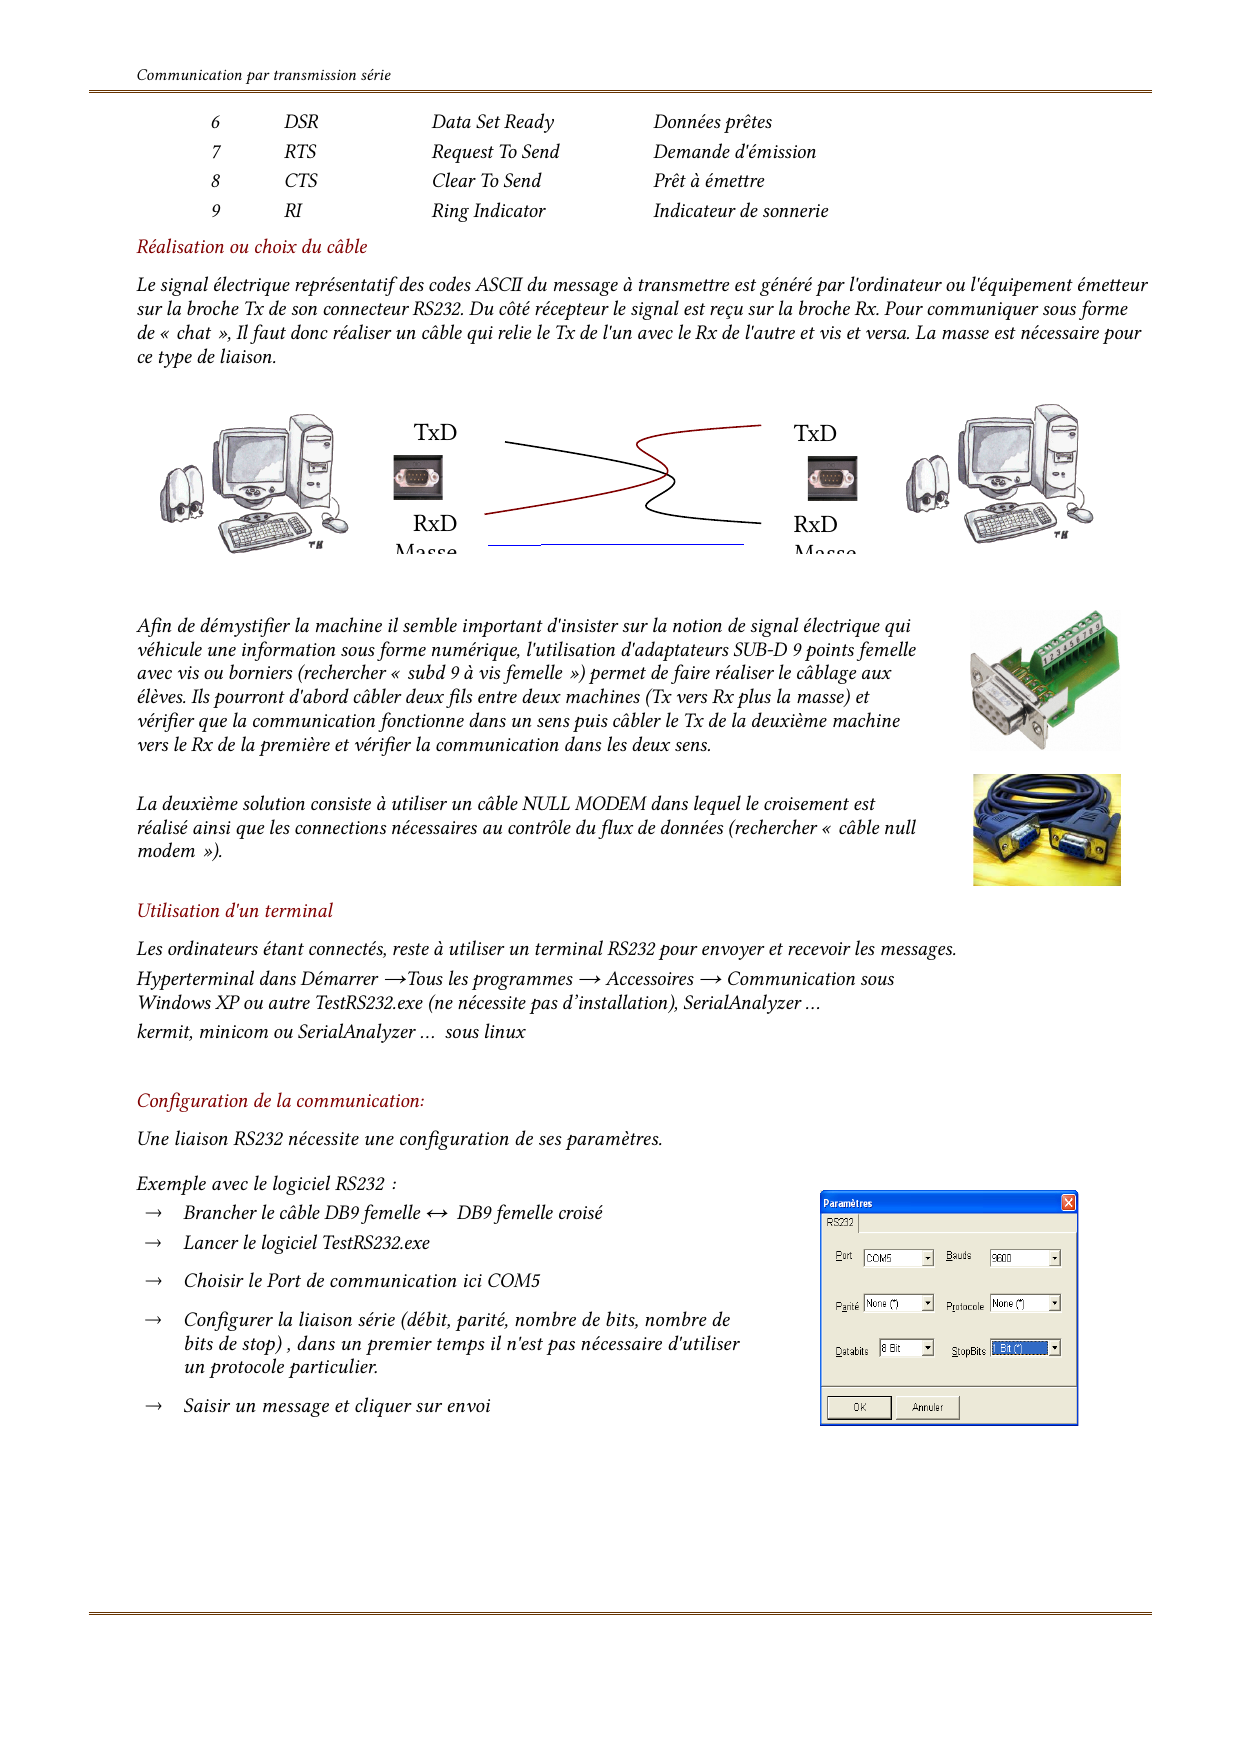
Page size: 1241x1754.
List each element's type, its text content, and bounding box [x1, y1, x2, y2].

text Configuration de la communication: [136, 1088, 1152, 1112]
list Configurer la liaison série (débit, parité, nombre de bits, nombre de bits de stop) , dans un premier temps il n'est pas nécessaire d'utiliser un protocole particulier. [145, 1308, 764, 1379]
text RxD [377, 446, 459, 538]
text Réalisation ou choix du câble [136, 234, 1152, 258]
list [1079, 1269, 1152, 1293]
text Le signal électrique représentatif des codes ASCII du message à transmettre est généré par l'ordinateur ou l'équipement émetteur sur la broche Tx de son connecteur RS232. Du côté récepteur le signal est reçu sur la broche Rx. Pour communiquer sous forme de « chat », Il faut donc réaliser un câble qui relie le Tx de l'un avec le Rx de l'autre et vis et versa. La masse est nécessaire pour ce type de liaison. [136, 273, 1152, 368]
list Saisir un message et cliquer sur envoi [145, 1394, 819, 1418]
text TxD [379, 418, 457, 446]
text Masse [379, 538, 457, 554]
picture [820, 1190, 1079, 1426]
list Choisir le Port de communication ici COM5 [145, 1269, 819, 1293]
text Masse [793, 539, 872, 554]
text Exemple avec le logiciel RS232 : [136, 1171, 1152, 1425]
text Afin de démystifier la machine il semble important d'insister sur la notion de signal électrique qui véhicule une information sous forme numérique, l'utilisation d'adaptateurs SUB-D 9 points femelle avec vis ou borniers (rechercher « subd 9 à vis femelle ») permet de faire réaliser le câblage aux élèves. Ils pourront d'abord câbler deux fils entre deux machines (Tx vers Rx plus la masse) et vérifier que la communication fonctionne dans un sens puis câbler le Tx de la deuxième machine vers le Rx de la première et vérifier la communication dans les deux sens. [136, 613, 922, 756]
picture [969, 610, 1121, 751]
text Les ordinateurs étant connectés, reste à utiliser un terminal RS232 pour envoyer et recevoir les messages. [136, 937, 1122, 961]
text La deuxième solution consiste à utiliser un câble NULL MODEM dans lequel le croisement est réalisé ainsi que les connections nécessaires au contrôle du flux de données (rechercher « câble null modem »). [136, 792, 922, 863]
text Hyperterminal dans Démarrer →Tous les programmes → Accessoires → Communication sous Windows XP ou autre TestRS232.exe (ne nécessite pas d’installation), SerialAnalyzer ... [136, 967, 922, 1014]
list Brancher le câble DB9 femelle ↔ DB9 femelle croisé [145, 1201, 819, 1225]
text Utilisation d'un terminal [136, 898, 1152, 922]
picture [973, 774, 1121, 886]
text Une liaison RS232 nécessite une configuration de ses paramètres. [136, 1127, 1152, 1151]
text 8 CTS Clear To Send Prêt à émettre [136, 169, 1152, 193]
text 6 DSR Data Set Ready Données prêtes [136, 110, 1152, 134]
text kermit, minicom ou SerialAnalyzer … sous linux [136, 1020, 922, 1044]
list [1079, 1394, 1152, 1418]
text 9 RI Ring Indicator Indicateur de sonnerie [136, 199, 1152, 223]
text RxD [791, 447, 874, 539]
list [1079, 1201, 1152, 1225]
list Lancer le logiciel TestRS232.exe [145, 1231, 784, 1254]
text TxD [793, 419, 872, 447]
text 7 RTS Request To Send Demande d'émission [136, 139, 1152, 163]
